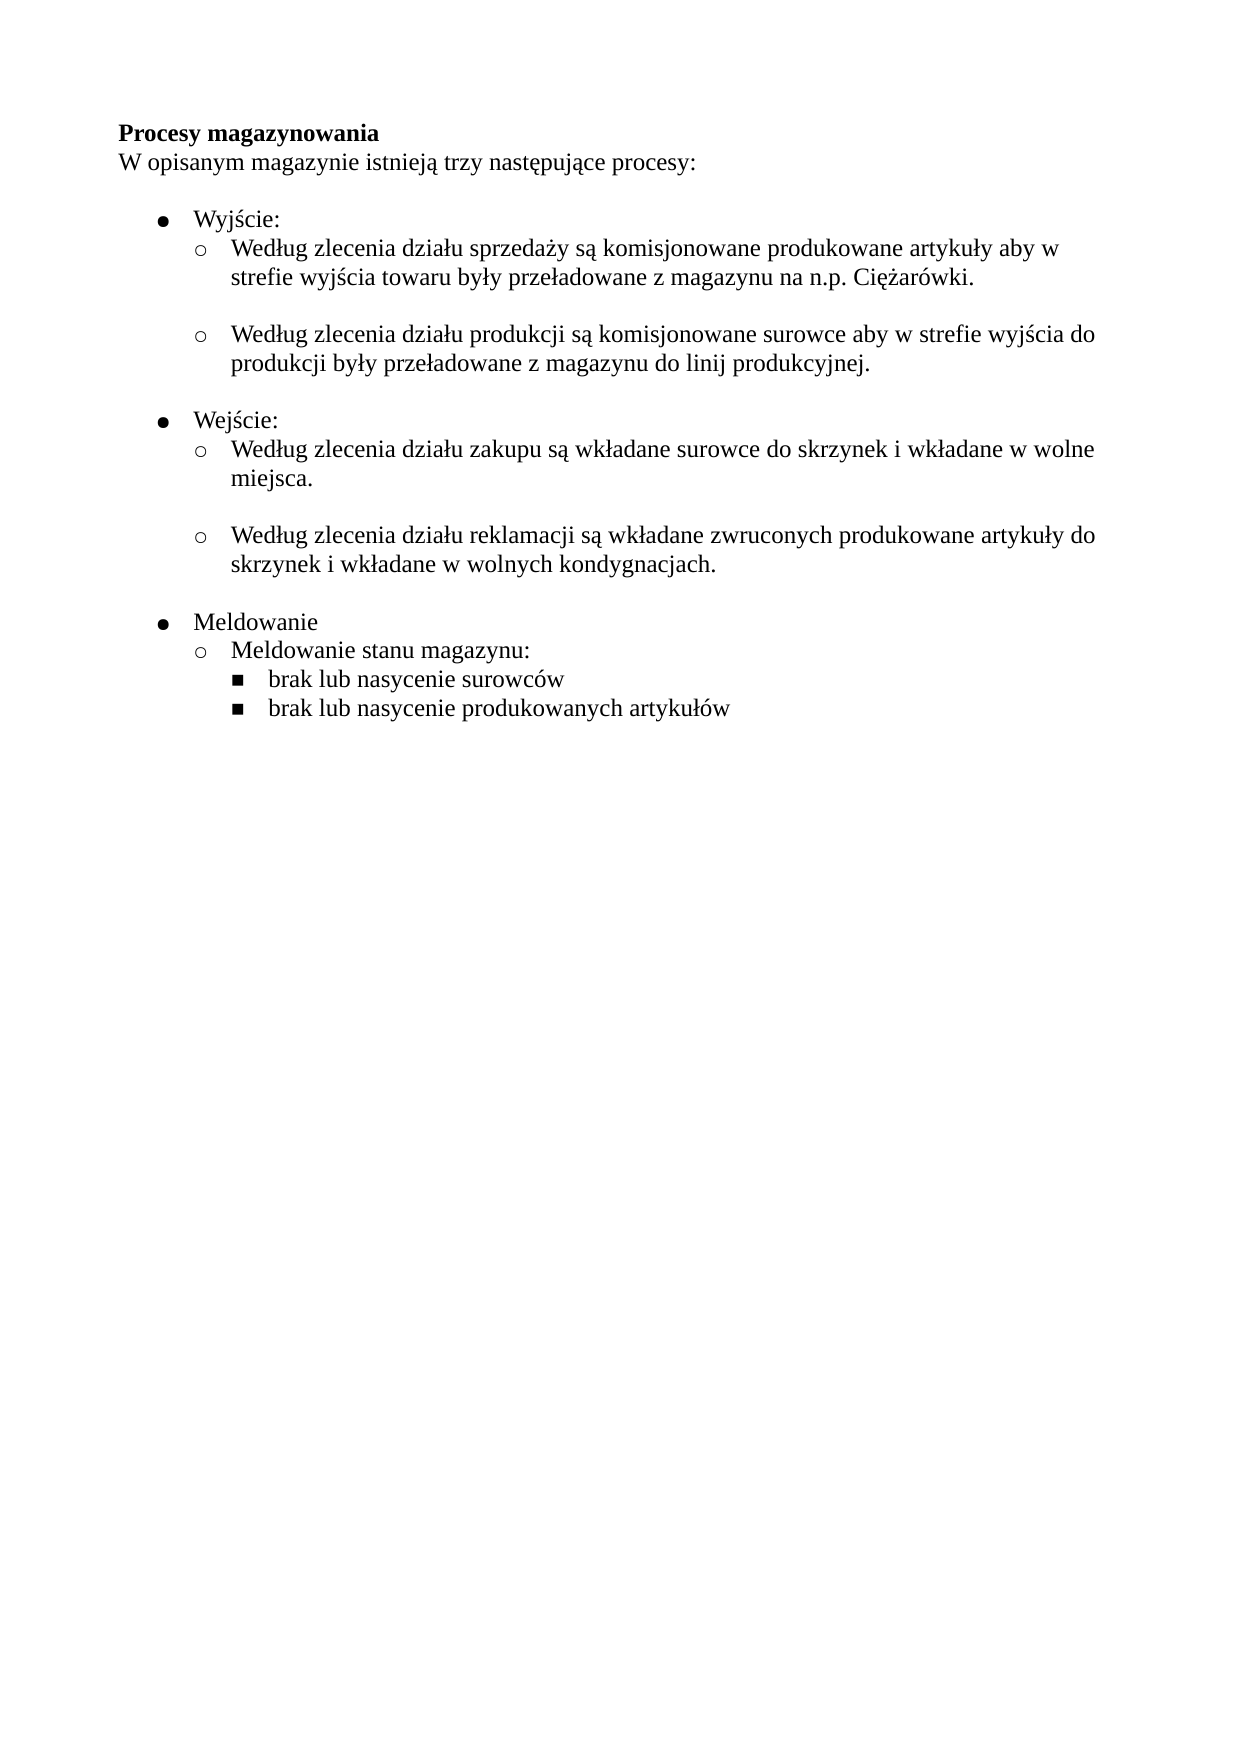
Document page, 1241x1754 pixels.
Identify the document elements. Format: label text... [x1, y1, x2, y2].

list Wyjście: [156, 204, 1122, 233]
list Według zlecenia działu reklamacji są wkładane zwruconych produkowane artykuły do skrzynek i wkładane w wolnych kondygnacjach. [193, 521, 1122, 578]
text W opisanym magazynie istnieją trzy następujące procesy: [118, 147, 1122, 176]
list Według zlecenia działu sprzedaży są komisjonowane produkowane artykuły aby w strefie wyjścia towaru były przeładowane z magazynu na n.p. Ciężarówki. [193, 233, 1122, 291]
list Według zlecenia działu produkcji są komisjonowane surowce aby w strefie wyjścia do produkcji były przeładowane z magazynu do linij produkcyjnej. [193, 319, 1122, 377]
list Wejście: [156, 406, 1122, 434]
list brak lub nasycenie surowców [231, 664, 1122, 693]
list Meldowanie [156, 607, 1122, 636]
list Meldowanie stanu magazynu: [193, 636, 1122, 664]
list brak lub nasycenie produkowanych artykułów [231, 693, 1122, 722]
text Procesy magazynowania [118, 118, 1122, 147]
list Według zlecenia działu zakupu są wkładane surowce do skrzynek i wkładane w wolne miejsca. [193, 434, 1122, 492]
